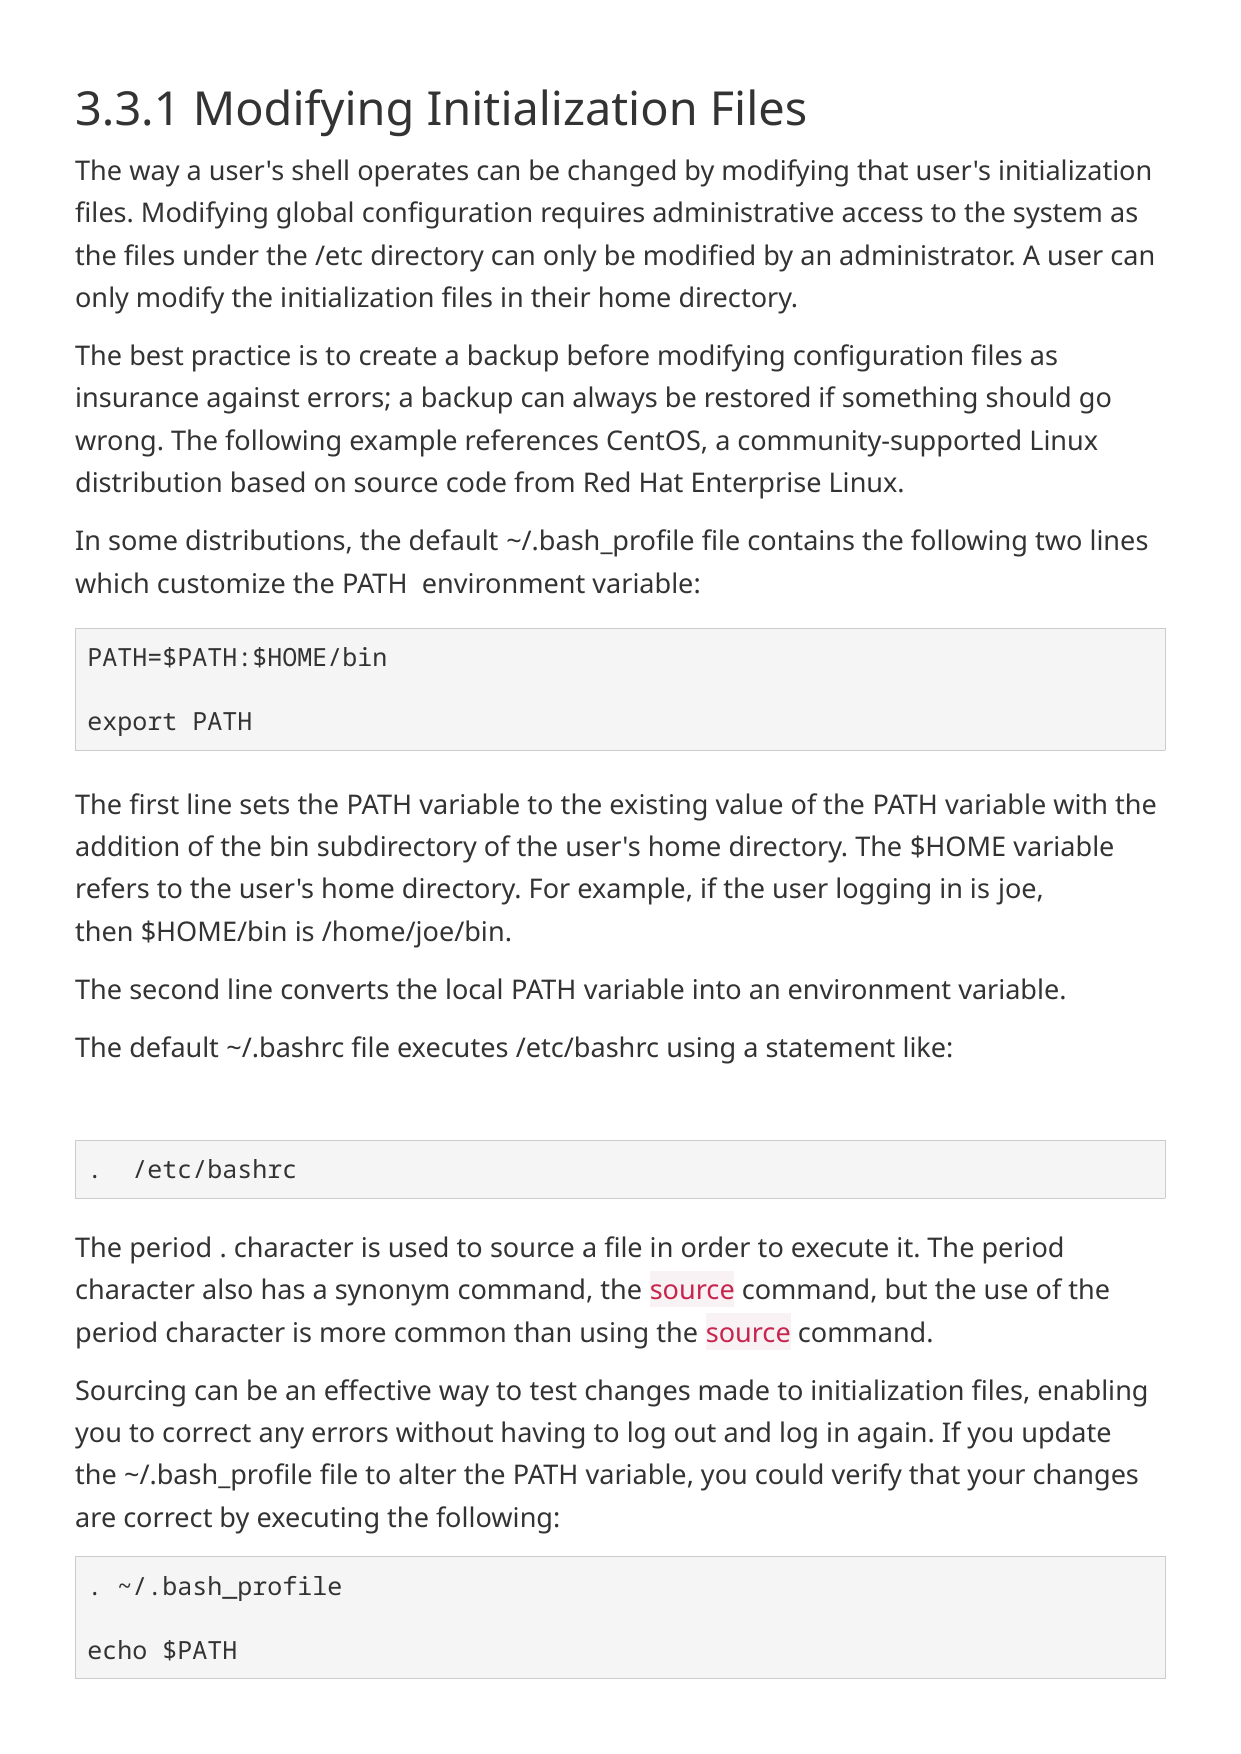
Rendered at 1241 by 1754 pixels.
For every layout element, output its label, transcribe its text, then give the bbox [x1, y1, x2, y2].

text PATH=$PATH:$HOME/bin [76, 629, 1165, 674]
text The way a user's shell operates can be changed by modifying that user's initialization files. Modifying global configuration requires administrative access to the system as the files under the /etc directory can only be modified by an administrator. A user can only modify the initialization files in their home directory. [75, 151, 1165, 315]
text In some distributions, the default ~/.bash_profile file contains the following two lines which customize the PATH environment variable: [75, 522, 1165, 601]
text The period . character is used to source a file in order to execute it. The period character also has a synonym command, the source command, but the use of the period character is more common than using the source command. [75, 1228, 1165, 1350]
text The first line sets the PATH variable to the existing value of the PATH variable with the addition of the bin subdirectory of the user's home directory. The $HOME variable refers to the user's home directory. For example, if the user logging in is joe, then $HOME/bin is /home/joe/bin. [75, 785, 1165, 949]
text export PATH [76, 692, 1165, 750]
text The best practice is to create a backup before modifying configuration files as insurance against errors; a backup can always be restored if something should go wrong. The following example references CentOS, a community-supported Linux distribution based on source code from Red Hat Enterprise Linux. [75, 337, 1165, 501]
text ‌⁠​​⁠​ [75, 1086, 1165, 1120]
text Sourcing can be an effective way to test changes made to initialization files, enabling you to correct any errors without having to log out and log in again. If you update the ~/.bash_profile file to alter the PATH variable, you could verify that your changes are correct by executing the following: [75, 1371, 1165, 1535]
text The second line converts the local PATH variable into an environment variable. [75, 970, 1165, 1007]
text echo $PATH [76, 1620, 1165, 1678]
text . /etc/bashrc [76, 1141, 1165, 1198]
subtitle 3.3.1 Modifying Initialization Files [75, 75, 1165, 139]
text The default ~/.bashrc file executes /etc/bashrc using a statement like: [75, 1028, 1165, 1065]
text . ~/.bash_profile [76, 1557, 1165, 1602]
